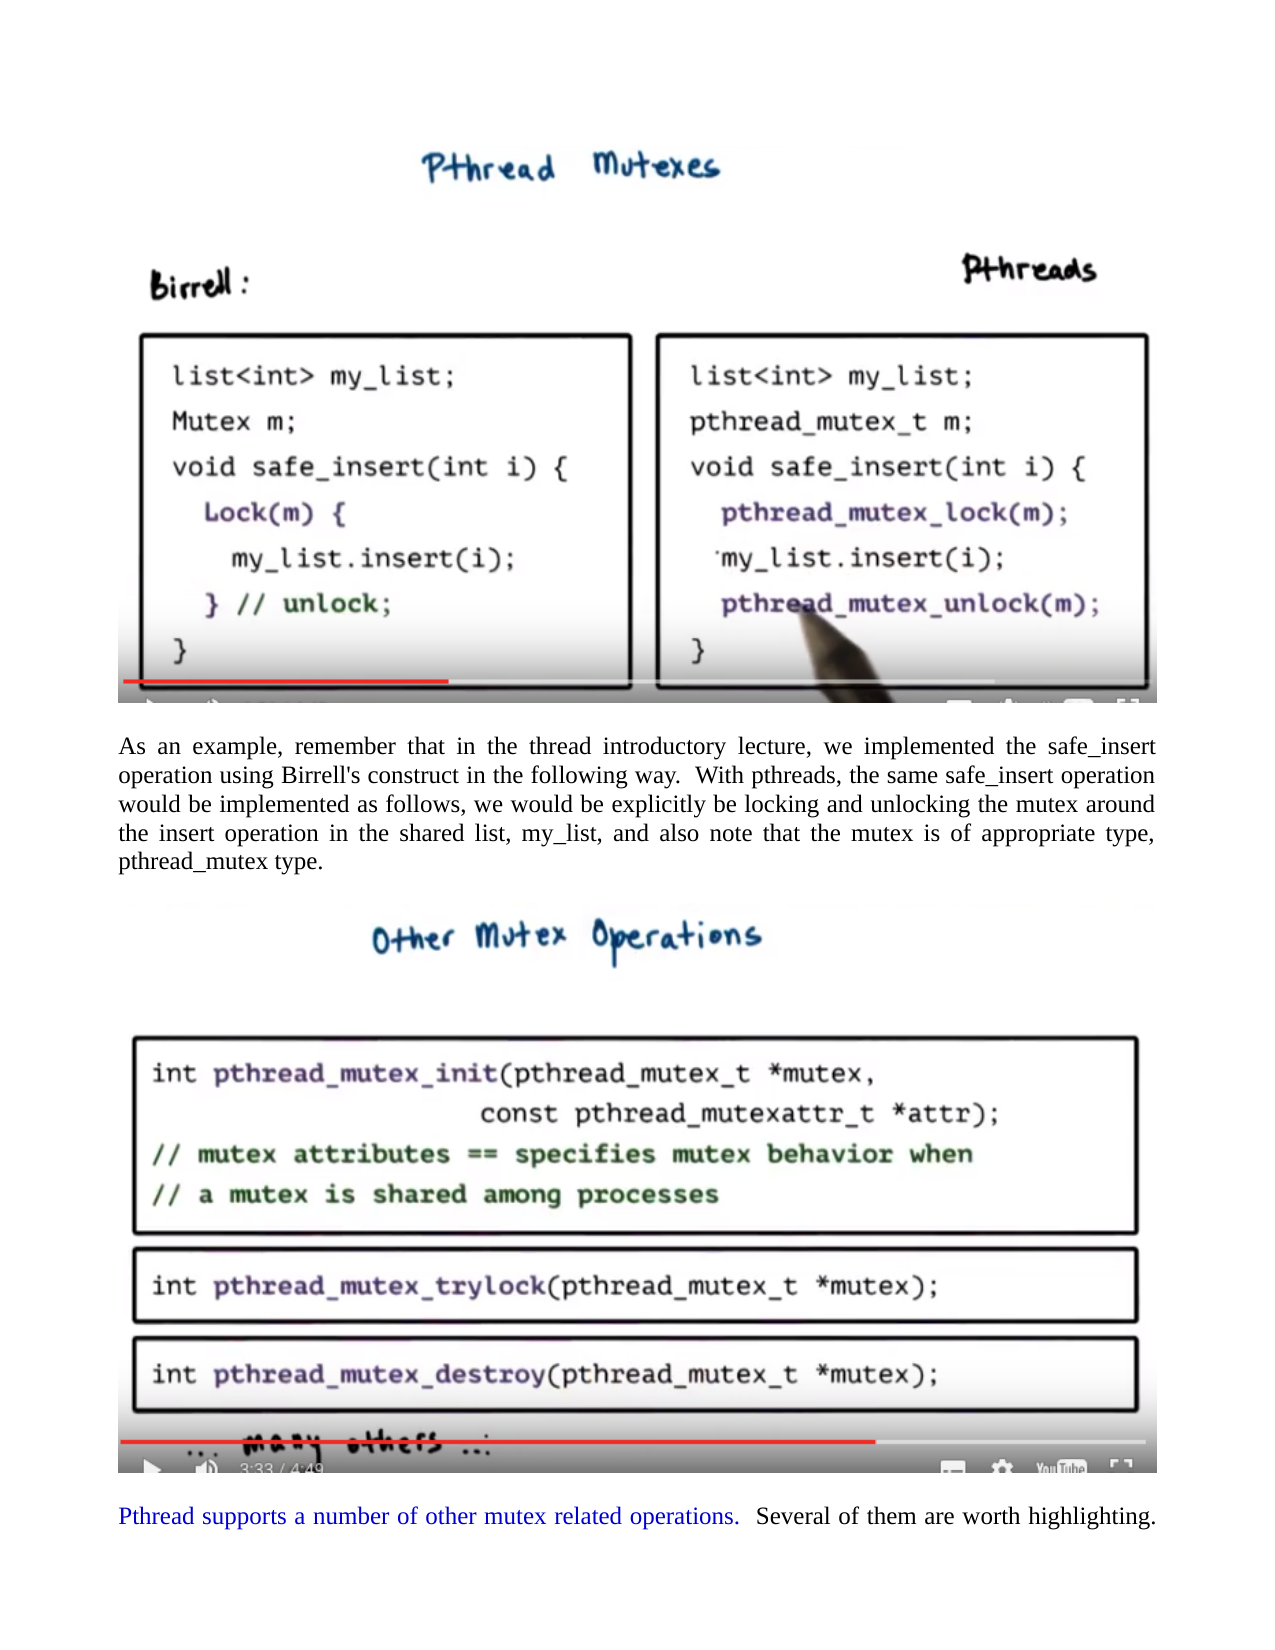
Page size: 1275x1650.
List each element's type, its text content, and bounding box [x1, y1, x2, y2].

text As an example, remember that in the thread introductory lecture, we implemented the safe_insert operation using Birrell's construct in the following way. With pthreads, the same safe_insert operation would be implemented as follows, we would be explicitly be locking and unlocking the mutex around the insert operation in the shared list, my_list, and also note that the mutex is of appropriate type, pthread_mutex type. [118, 731, 1157, 875]
text Pthread supports a number of other mutex related operations. Several of them are worth highlighting. [118, 1501, 1157, 1530]
picture [118, 903, 1157, 1473]
picture [118, 146, 1157, 703]
